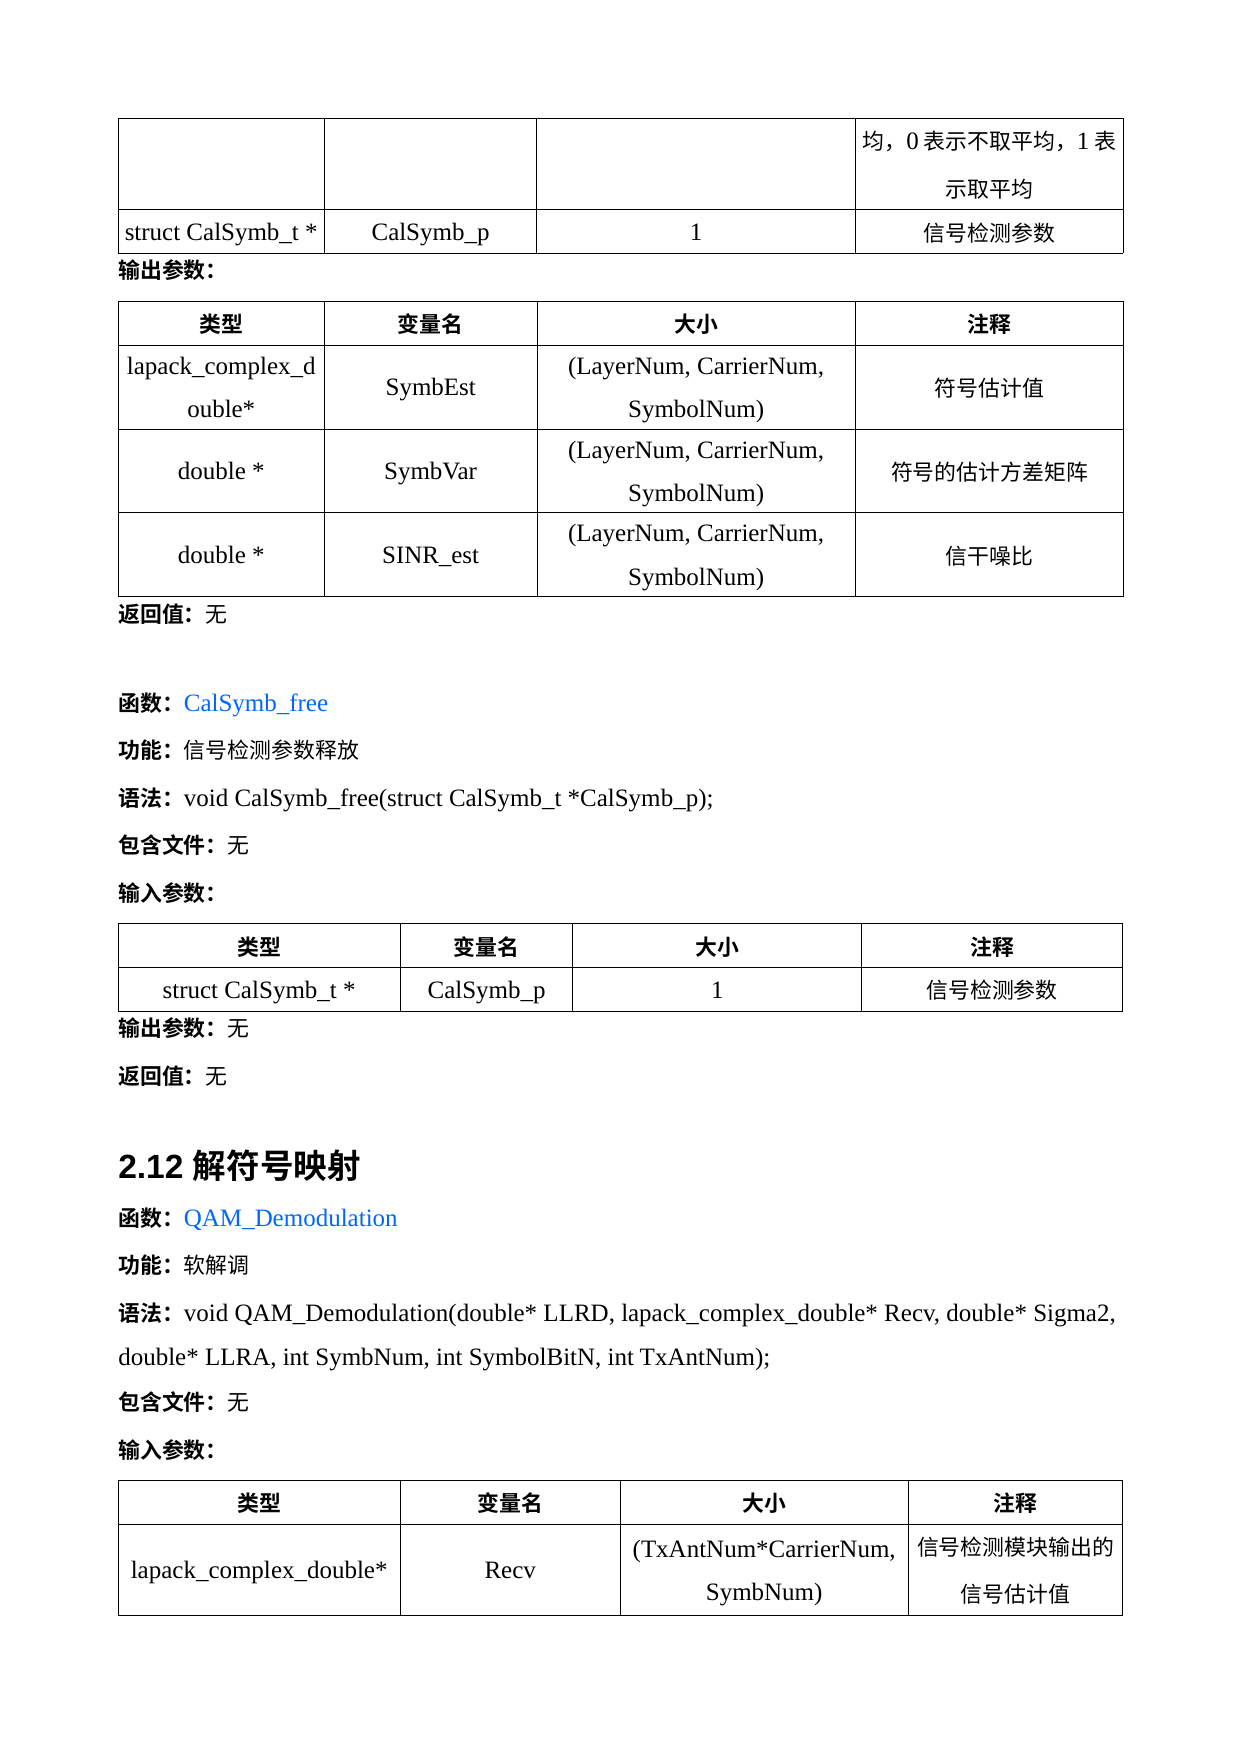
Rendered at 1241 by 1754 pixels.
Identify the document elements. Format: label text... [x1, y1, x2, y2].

table_cell 1 [573, 968, 861, 1011]
table_cell [325, 119, 536, 209]
text 返回值：无 [118, 597, 1122, 628]
table_cell 符号的估计方差矩阵 [856, 430, 1123, 512]
table_cell CalSymb_p [401, 968, 572, 1011]
table_header 注释 [856, 302, 1123, 344]
text 包含文件：无 [118, 828, 1122, 860]
text 输入参数： [118, 1433, 1122, 1464]
text 输出参数： [118, 254, 1122, 285]
text 功能：信号检测参数释放 [118, 733, 1122, 765]
table_cell 信号检测参数 [862, 968, 1122, 1011]
table_cell [119, 119, 324, 209]
text 函数：CalSymb_free [118, 686, 1122, 717]
table_cell SymbVar [325, 430, 537, 512]
table_cell 信号检测模块输出的信号估计值 [909, 1525, 1122, 1615]
text 函数：QAM_Demodulation [118, 1201, 1122, 1233]
table_header 类型 [119, 924, 400, 967]
table_cell (TxAntNum*CarrierNum, SymbNum) [621, 1525, 908, 1615]
text 语法：void CalSymb_free(struct CalSymb_t *CalSymb_p); [118, 781, 1122, 812]
table_header 变量名 [401, 1481, 620, 1524]
table_cell 1 [537, 210, 855, 253]
table_header 类型 [119, 302, 324, 344]
table_cell (LayerNum, CarrierNum, SymbolNum) [538, 430, 855, 512]
table_cell 信号检测参数 [856, 210, 1123, 253]
table_cell CalSymb_p [325, 210, 536, 253]
subtitle 2.12 解符号映射 [118, 1140, 1122, 1188]
table_cell double * [119, 513, 324, 596]
table_header 大小 [538, 302, 855, 344]
table_header 类型 [119, 1481, 400, 1524]
table_cell double * [119, 430, 324, 512]
table_header 注释 [909, 1481, 1122, 1524]
text 返回值：无 [118, 1059, 1122, 1090]
table_cell Recv [401, 1525, 620, 1615]
table_cell SINR_est [325, 513, 537, 596]
text 功能：软解调 [118, 1248, 1122, 1280]
table_cell lapack_complex_double* [119, 346, 324, 428]
table_cell 符号估计值 [856, 346, 1123, 428]
table_header 变量名 [401, 924, 572, 967]
table_header 大小 [621, 1481, 908, 1524]
table_header 注释 [862, 924, 1122, 967]
table_cell 均，0表示不取平均，1表示取平均 [856, 119, 1123, 209]
table_cell [537, 119, 855, 209]
text 包含文件：无 [118, 1385, 1122, 1417]
table_header 大小 [573, 924, 861, 967]
table_cell (LayerNum, CarrierNum, SymbolNum) [538, 513, 855, 596]
table_header 变量名 [325, 302, 537, 344]
table_cell (LayerNum, CarrierNum, SymbolNum) [538, 346, 855, 428]
table_cell lapack_complex_double* [119, 1525, 400, 1615]
text 输入参数： [118, 876, 1122, 907]
text 语法：void QAM_Demodulation(double* LLRD, lapack_complex_double* Recv, double* Sigma2, double* LLRA, int SymbNum, int SymbolBitN, int TxAntNum); [118, 1296, 1122, 1371]
text 输出参数：无 [118, 1012, 1122, 1043]
table_cell 信干噪比 [856, 513, 1123, 596]
table_cell struct CalSymb_t * [119, 968, 400, 1011]
table_cell SymbEst [325, 346, 537, 428]
table_cell struct CalSymb_t * [119, 210, 324, 253]
